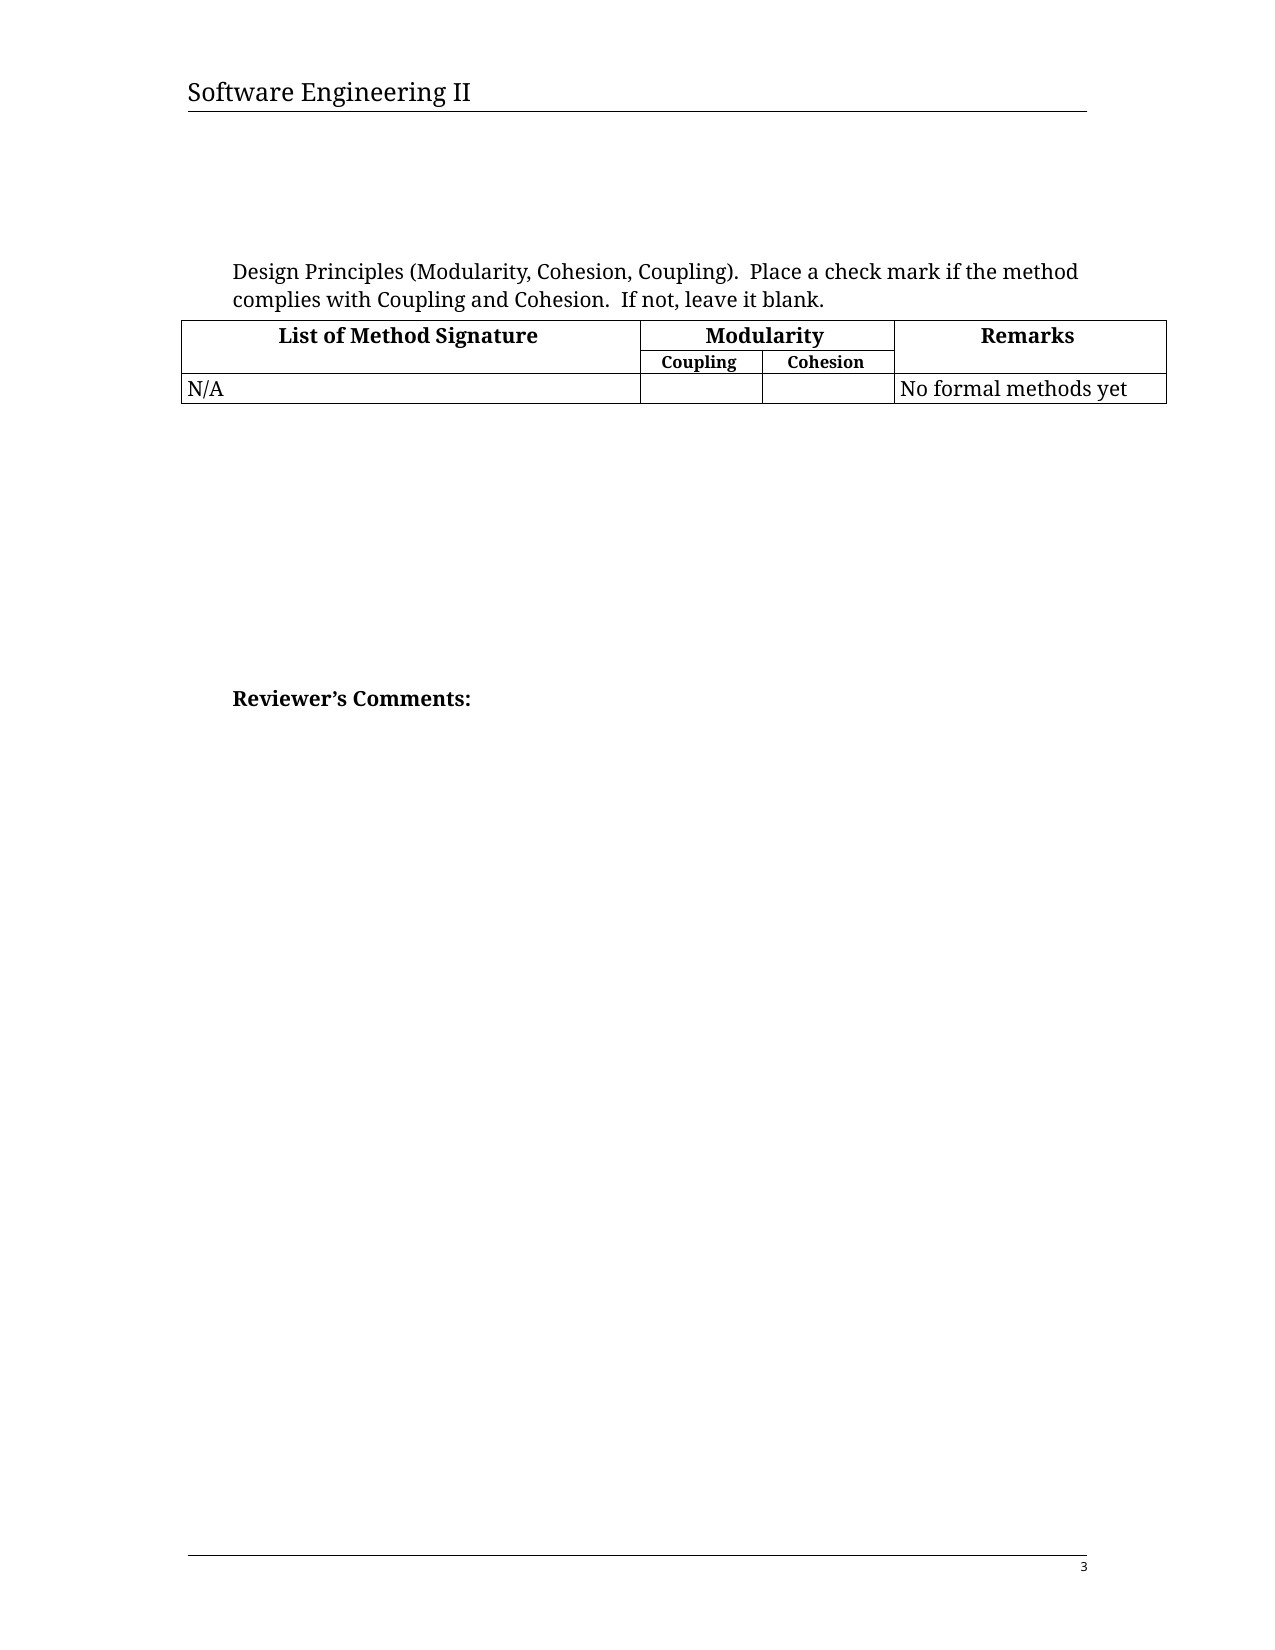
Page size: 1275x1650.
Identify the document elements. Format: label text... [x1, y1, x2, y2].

table_cell Cohesion [763, 351, 894, 373]
table_header Modularity [641, 321, 894, 349]
table_cell [641, 374, 762, 403]
subtitle Reviewer’s Comments: [187, 684, 1087, 741]
table_header List of Method Signature [182, 321, 640, 373]
table_cell Coupling [641, 351, 762, 373]
table_cell [763, 374, 894, 403]
table_header Remarks [895, 321, 1166, 373]
table_cell N/A [182, 374, 640, 403]
subtitle Design Principles (Modularity, Cohesion, Coupling). Place a check mark if the method complies with Coupling and Cohesion. If not, leave it blank. [187, 257, 1087, 314]
table_cell No formal methods yet [895, 374, 1166, 403]
